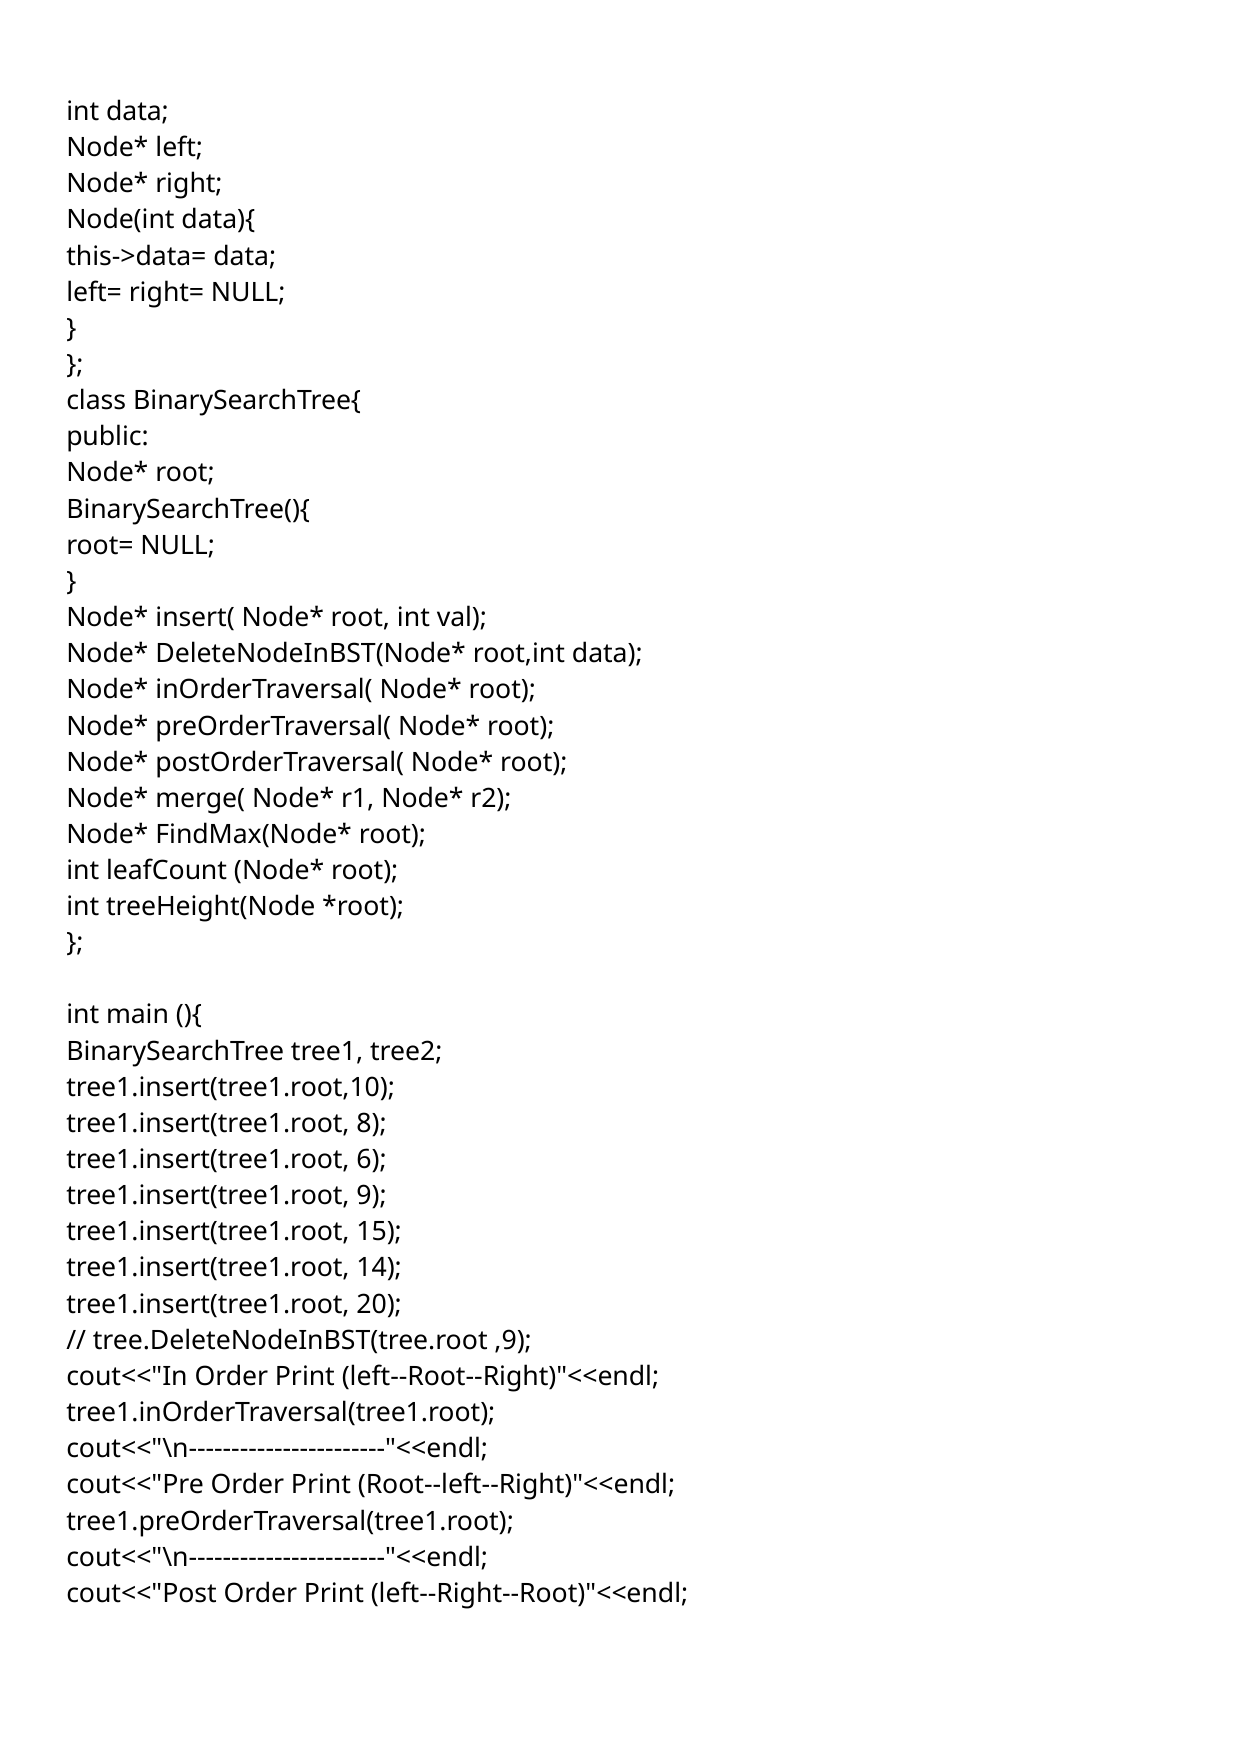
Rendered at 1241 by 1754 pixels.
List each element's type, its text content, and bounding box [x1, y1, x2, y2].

text }; [66, 923, 1122, 959]
text Node* merge( Node* r1, Node* r2); [66, 779, 1122, 815]
text Node* right; [66, 164, 1122, 200]
text tree1.insert(tree1.root,10); [66, 1068, 1122, 1104]
text Node* root; [66, 453, 1122, 489]
text Node(int data){ [66, 200, 1122, 237]
text Node* postOrderTraversal( Node* root); [66, 743, 1122, 779]
text left= right= NULL; [66, 273, 1122, 309]
text tree1.insert(tree1.root, 8); [66, 1104, 1122, 1140]
text tree1.insert(tree1.root, 9); [66, 1176, 1122, 1212]
text class BinarySearchTree{ [66, 381, 1122, 417]
text int main (){ [66, 995, 1122, 1032]
text } [66, 562, 1122, 598]
text this->data= data; [66, 237, 1122, 273]
text tree1.insert(tree1.root, 15); [66, 1212, 1122, 1248]
text int leafCount (Node* root); [66, 851, 1122, 887]
text cout<<"Post Order Print (left--Right--Root)"<<endl; [66, 1574, 1122, 1610]
text Node* FindMax(Node* root); [66, 815, 1122, 851]
text // tree.DeleteNodeInBST(tree.root ,9); [66, 1321, 1122, 1357]
text Node* left; [66, 128, 1122, 164]
text int treeHeight(Node *root); [66, 887, 1122, 923]
text cout<<"\n-----------------------"<<endl; [66, 1429, 1122, 1465]
text int data; [66, 92, 1122, 128]
text tree1.preOrderTraversal(tree1.root); [66, 1501, 1122, 1538]
text Node* inOrderTraversal( Node* root); [66, 670, 1122, 706]
text BinarySearchTree tree1, tree2; [66, 1032, 1122, 1068]
text public: [66, 417, 1122, 453]
text tree1.inOrderTraversal(tree1.root); [66, 1393, 1122, 1429]
text } [66, 309, 1122, 345]
text cout<<"Pre Order Print (Root--left--Right)"<<endl; [66, 1465, 1122, 1501]
text Node* insert( Node* root, int val); [66, 598, 1122, 634]
text cout<<"In Order Print (left--Root--Right)"<<endl; [66, 1357, 1122, 1393]
text tree1.insert(tree1.root, 14); [66, 1248, 1122, 1284]
text root= NULL; [66, 526, 1122, 562]
text Node* DeleteNodeInBST(Node* root,int data); [66, 634, 1122, 670]
text tree1.insert(tree1.root, 20); [66, 1284, 1122, 1321]
text tree1.insert(tree1.root, 6); [66, 1140, 1122, 1176]
text BinarySearchTree(){ [66, 489, 1122, 526]
text cout<<"\n-----------------------"<<endl; [66, 1538, 1122, 1574]
text }; [66, 345, 1122, 381]
text Node* preOrderTraversal( Node* root); [66, 706, 1122, 743]
